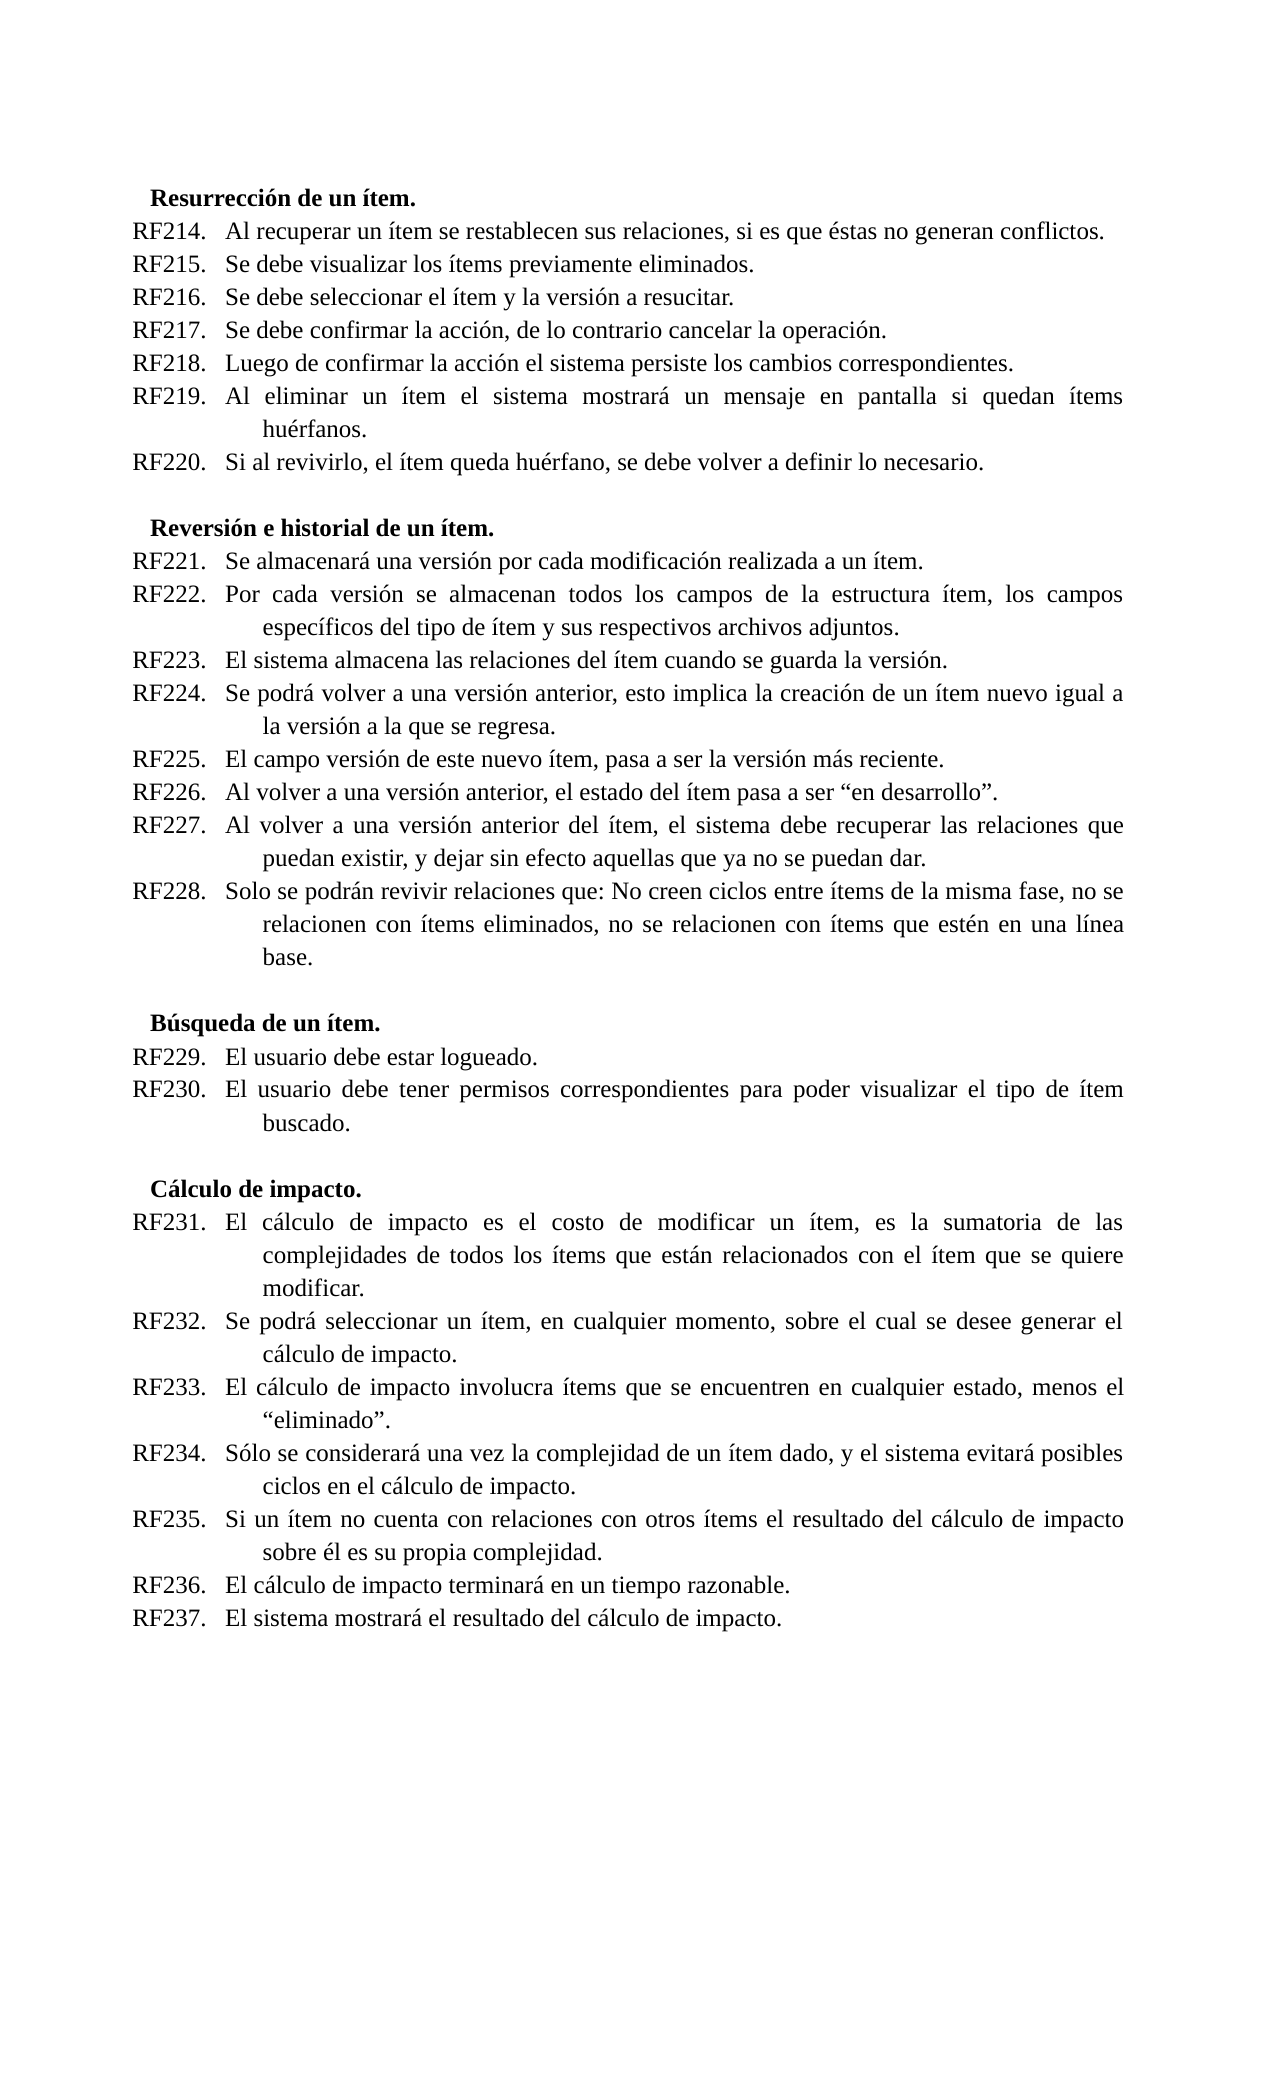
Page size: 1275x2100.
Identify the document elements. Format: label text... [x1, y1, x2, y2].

list Se debe confirmar la acción, de lo contrario cancelar la operación. [206, 315, 1125, 344]
list El campo versión de este nuevo ítem, pasa a ser la versión más reciente. [206, 744, 1125, 773]
list Sólo se considerará una vez la complejidad de un ítem dado, y el sistema evitará posibles ciclos en el cálculo de impacto. [206, 1438, 1125, 1499]
list Se podrá seleccionar un ítem, en cualquier momento, sobre el cual se desee generar el cálculo de impacto. [206, 1306, 1125, 1367]
list Al volver a una versión anterior del ítem, el sistema debe recuperar las relaciones que puedan existir, y dejar sin efecto aquellas que ya no se puedan dar. [206, 810, 1125, 872]
list El cálculo de impacto es el costo de modificar un ítem, es la sumatoria de las complejidades de todos los ítems que están relacionados con el ítem que se quiere modificar. [206, 1207, 1125, 1301]
list Luego de confirmar la acción el sistema persiste los cambios correspondientes. [206, 348, 1125, 377]
list Se podrá volver a una versión anterior, esto implica la creación de un ítem nuevo igual a la versión a la que se regresa. [206, 678, 1125, 740]
list Si al revivirlo, el ítem queda huérfano, se debe volver a definir lo necesario. [206, 447, 1125, 476]
text Reversión e historial de un ítem. [150, 513, 1125, 542]
list Por cada versión se almacenan todos los campos de la estructura ítem, los campos específicos del tipo de ítem y sus respectivos archivos adjuntos. [206, 579, 1125, 641]
list El sistema almacena las relaciones del ítem cuando se guarda la versión. [206, 645, 1125, 674]
list Si un ítem no cuenta con relaciones con otros ítems el resultado del cálculo de impacto sobre él es su propia complejidad. [206, 1504, 1125, 1566]
list El cálculo de impacto involucra ítems que se encuentren en cualquier estado, menos el “eliminado”. [206, 1372, 1125, 1433]
list Al eliminar un ítem el sistema mostrará un mensaje en pantalla si quedan ítems huérfanos. [206, 381, 1125, 443]
text Cálculo de impacto. [150, 1174, 1125, 1202]
text Búsqueda de un ítem. [150, 1008, 1125, 1037]
text Resurrección de un ítem. [150, 183, 1125, 212]
list El usuario debe estar logueado. [206, 1042, 1125, 1070]
list Se almacenará una versión por cada modificación realizada a un ítem. [206, 546, 1125, 575]
list El cálculo de impacto terminará en un tiempo razonable. [206, 1570, 1125, 1599]
list Se debe visualizar los ítems previamente eliminados. [206, 249, 1125, 278]
list El sistema mostrará el resultado del cálculo de impacto. [206, 1603, 1125, 1632]
list Solo se podrán revivir relaciones que: No creen ciclos entre ítems de la misma fase, no se relacionen con ítems eliminados, no se relacionen con ítems que estén en una línea base. [206, 876, 1125, 971]
list El usuario debe tener permisos correspondientes para poder visualizar el tipo de ítem buscado. [206, 1074, 1125, 1136]
list Se debe seleccionar el ítem y la versión a resucitar. [206, 282, 1125, 311]
list Al recuperar un ítem se restablecen sus relaciones, si es que éstas no generan conflictos. [206, 216, 1125, 245]
list Al volver a una versión anterior, el estado del ítem pasa a ser “en desarrollo”. [206, 777, 1125, 806]
